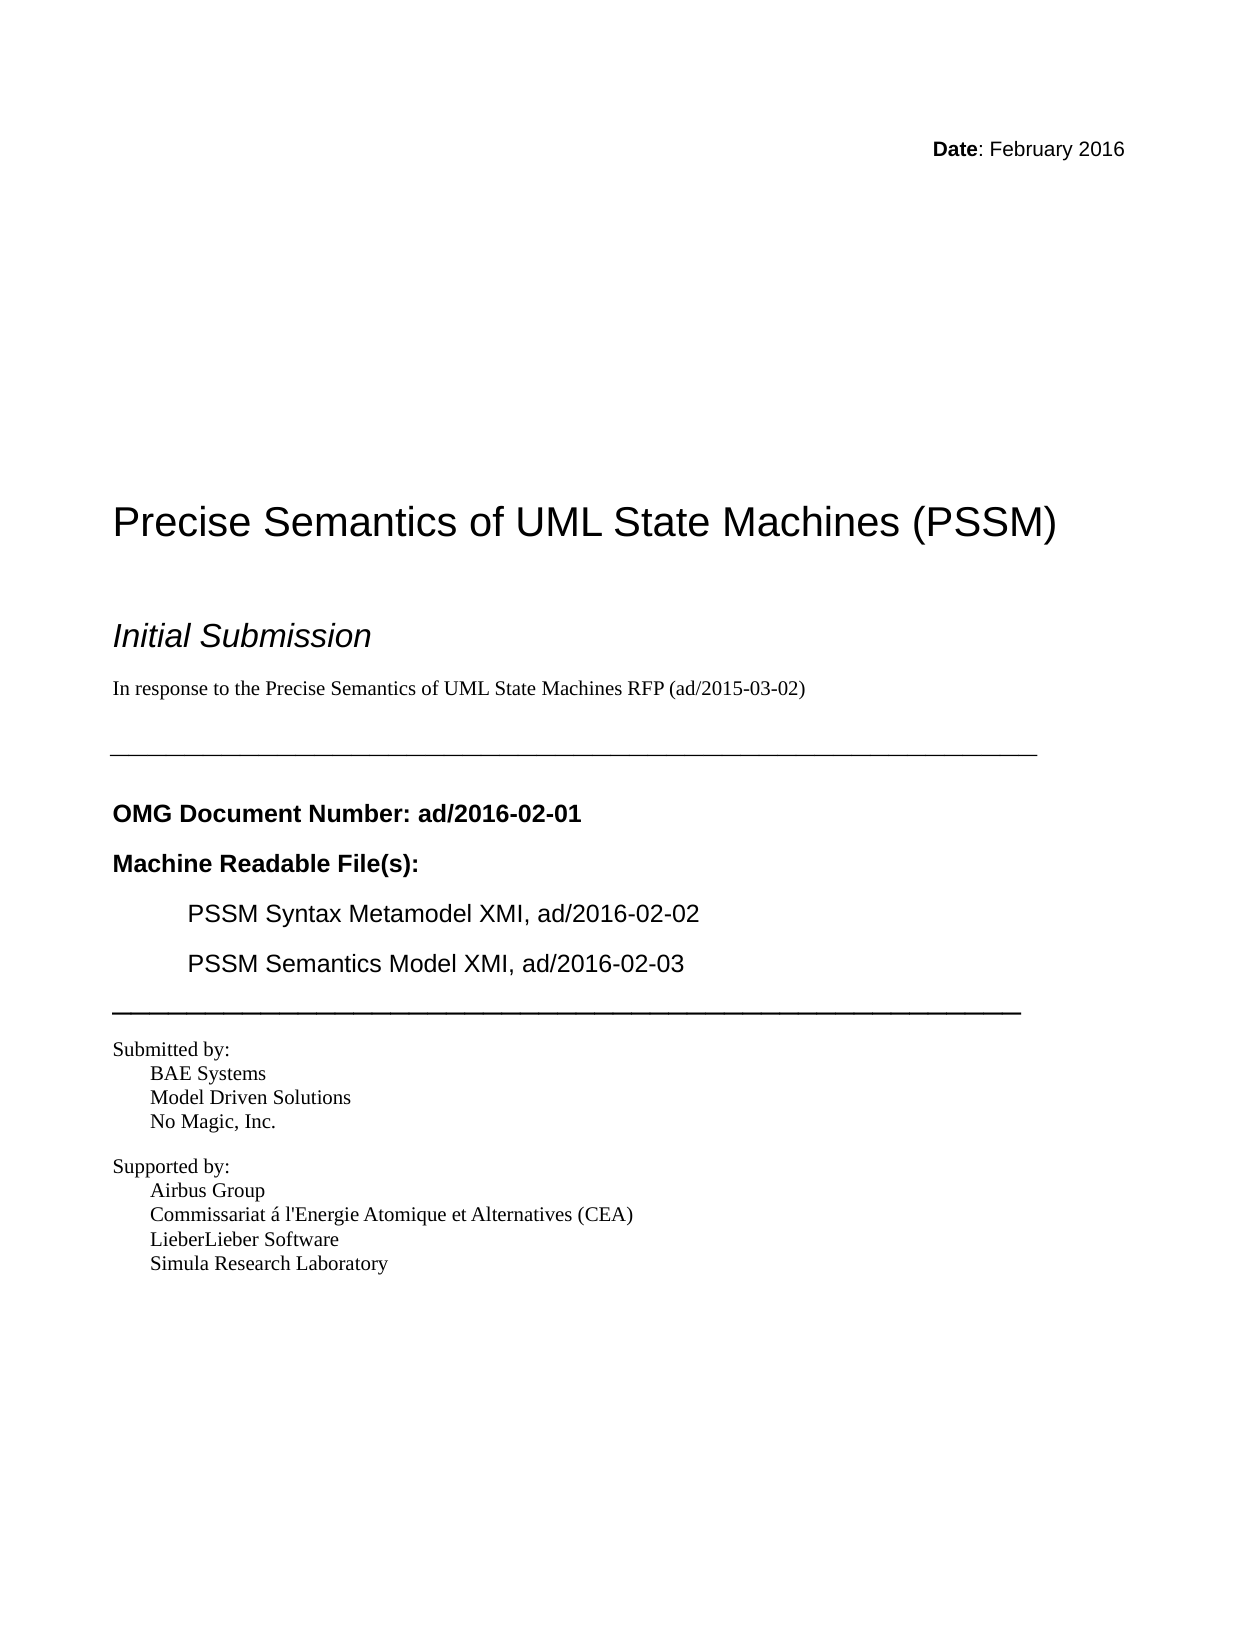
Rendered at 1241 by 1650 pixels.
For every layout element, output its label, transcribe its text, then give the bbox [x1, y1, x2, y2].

text Date: February 2016 [112, 135, 1125, 160]
text LieberLieber Software [150, 1226, 1125, 1251]
text Supported by: [112, 1154, 1125, 1178]
subtitle Initial Submission [112, 616, 1125, 654]
text Simula Research Laboratory [150, 1251, 1125, 1274]
text Submitted by: [112, 1037, 1125, 1061]
text OMG Document Number: ad/2016-02-01 [112, 799, 1125, 828]
text PSSM Semantics Model XMI, ad/2016-02-03 [112, 949, 1125, 977]
text PSSM Syntax Metamodel XMI, ad/2016-02-02 [112, 899, 1125, 928]
text __________________________________________________ [112, 721, 1125, 759]
text _________________________________________________ [112, 977, 1125, 1016]
title Precise Semantics of UML State Machines (PSSM) [112, 497, 1125, 545]
text No Magic, Inc. [150, 1109, 1125, 1133]
text BAE Systems [150, 1061, 1125, 1085]
text Machine Readable File(s): [112, 849, 1125, 878]
text In response to the Precise Semantics of UML State Machines RFP (ad/2015-03-02) [112, 676, 1125, 700]
text Commissariat á l'Energie Atomique et Alternatives (CEA) [150, 1202, 1125, 1226]
text Model Driven Solutions [150, 1085, 1125, 1109]
text Airbus Group [150, 1178, 1125, 1202]
